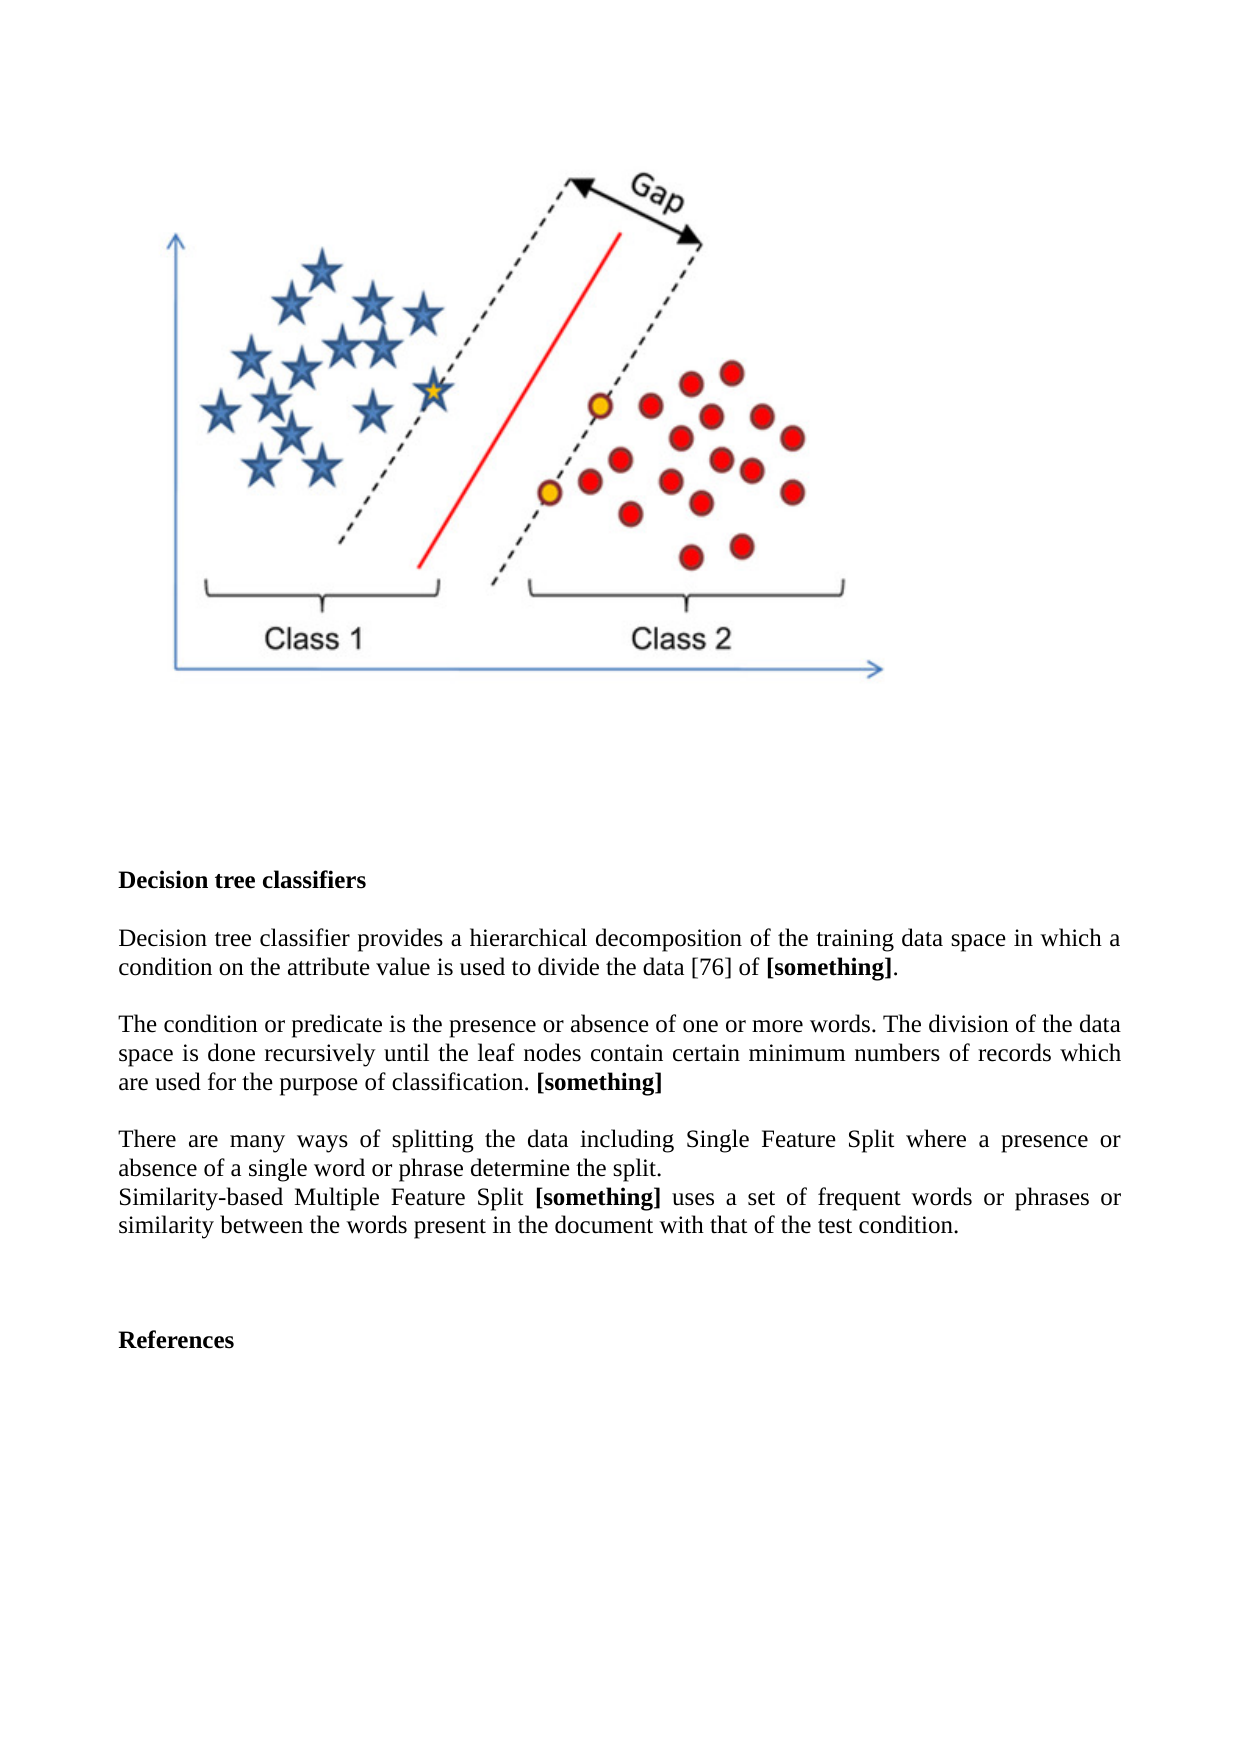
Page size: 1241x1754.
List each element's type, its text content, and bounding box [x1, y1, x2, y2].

text Similarity-based Multiple Feature Split [something] uses a set of frequent words or phrases or similarity between the words present in the document with that of the test condition. [118, 1182, 1122, 1239]
text There are many ways of splitting the data including Single Feature Split where a presence or absence of a single word or phrase determine the split. [118, 1124, 1122, 1182]
text Decision tree classifiers [118, 866, 1122, 894]
text The condition or predicate is the presence or absence of one or more words. The division of the data space is done recursively until the leaf nodes contain certain minimum numbers of records which are used for the purpose of classification. [something] [118, 1009, 1122, 1096]
picture [134, 146, 916, 718]
text References [118, 1326, 1122, 1354]
text Decision tree classifier provides a hierarchical decomposition of the training data space in which a condition on the attribute value is used to divide the data [76] of [something]. [118, 923, 1122, 981]
